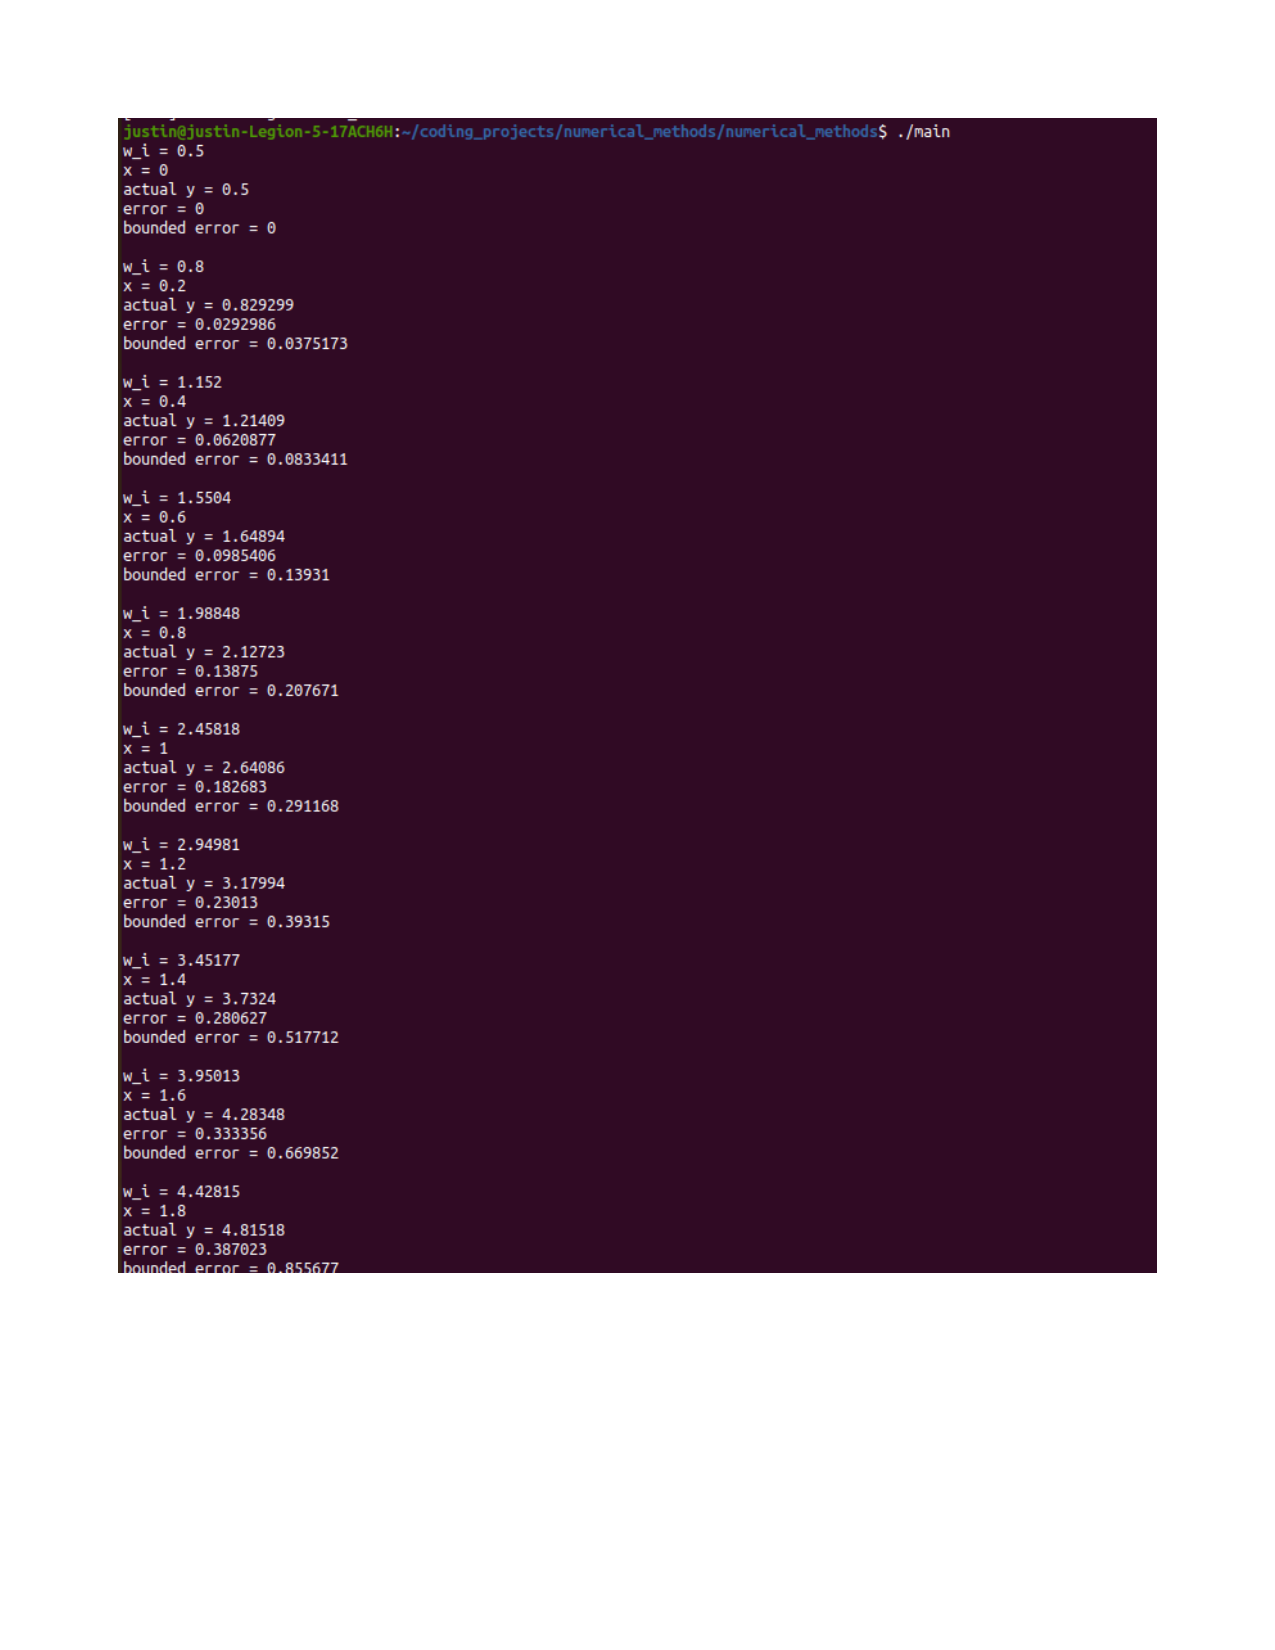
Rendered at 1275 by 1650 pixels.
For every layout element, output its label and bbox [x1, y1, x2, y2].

picture [118, 118, 1157, 1273]
